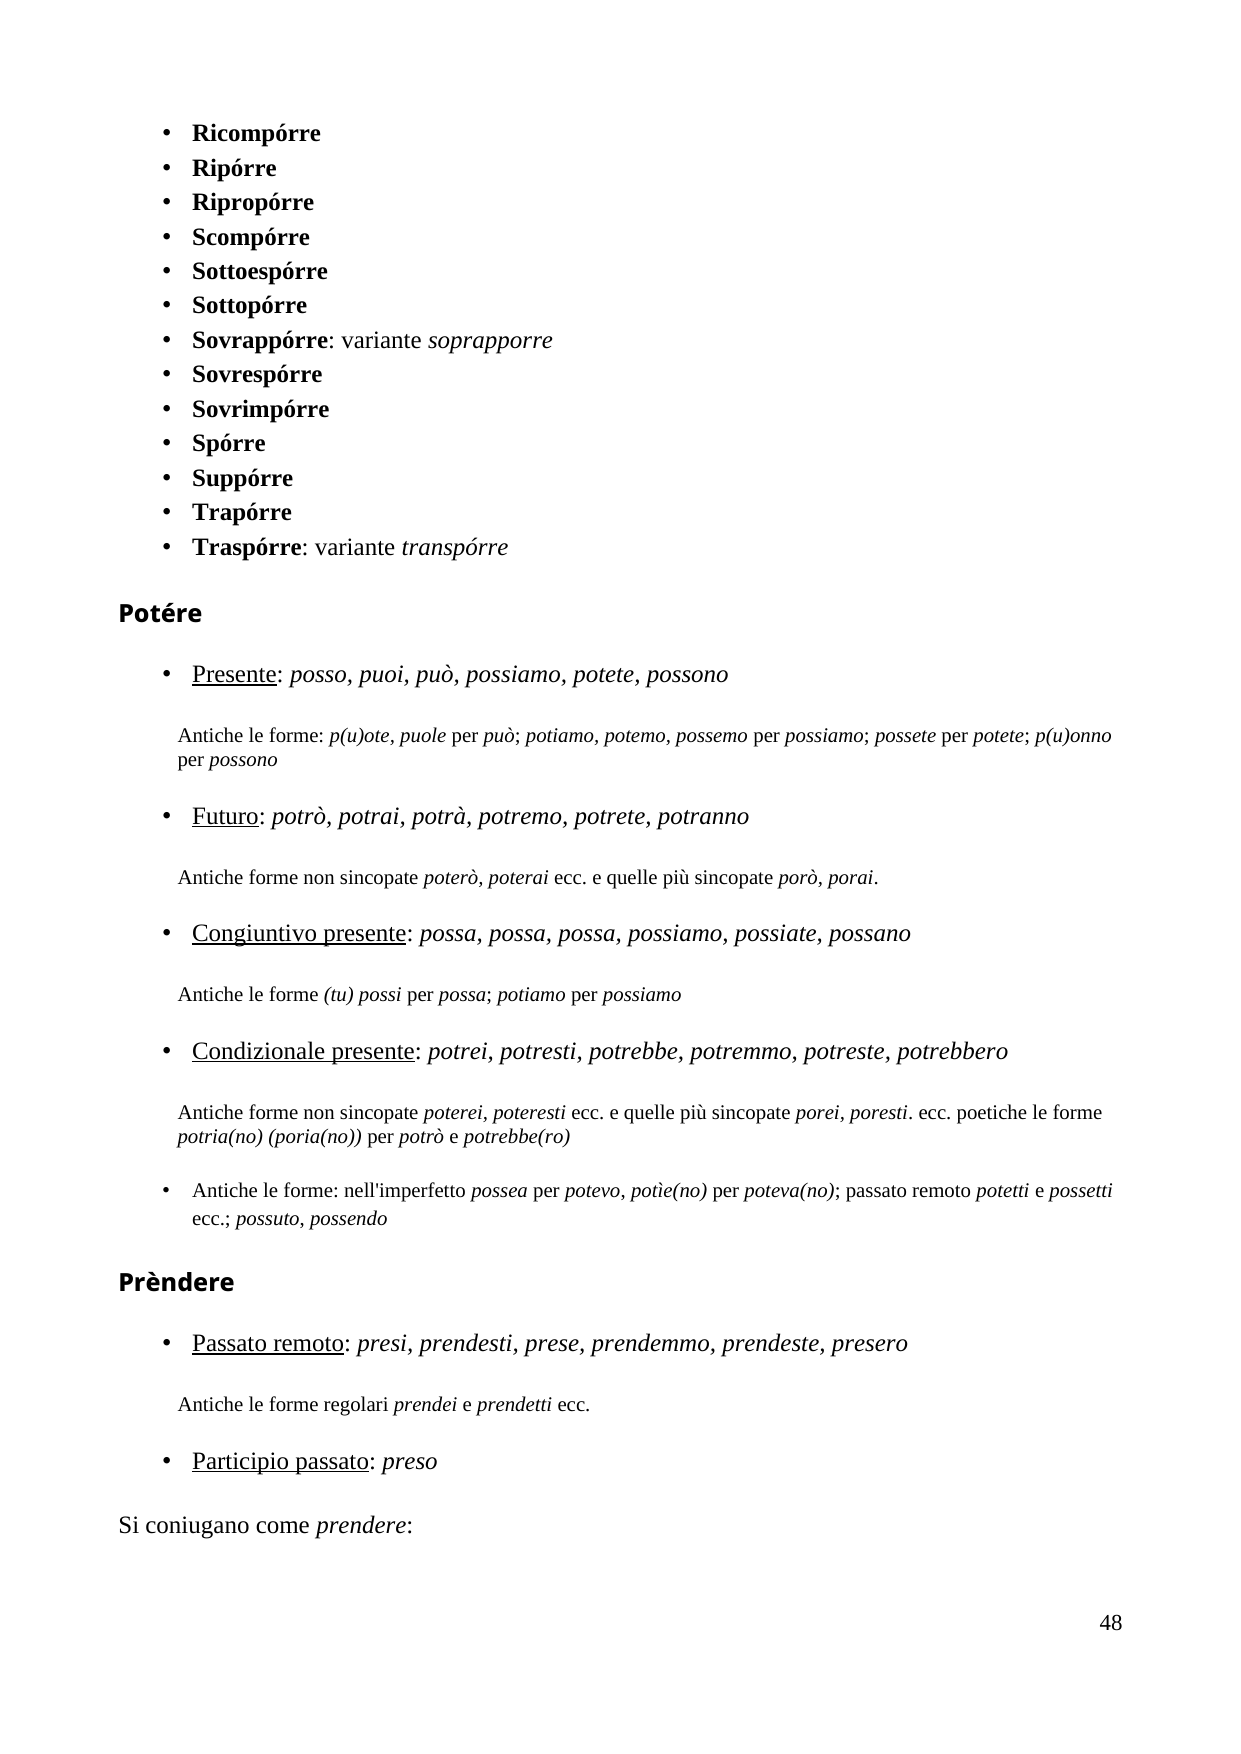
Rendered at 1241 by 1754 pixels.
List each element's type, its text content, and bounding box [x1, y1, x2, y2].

list Futuro: potrò, potrai, potrà, potremo, potrete, potranno [162, 801, 1122, 830]
text Si coniugano come prendere: [118, 1510, 1122, 1538]
list Antiche le forme: p(u)ote, puole per può; potiamo, potemo, possemo per possiamo; possete per potete; p(u)onno per possono [177, 723, 1122, 771]
list Ripropórre [162, 187, 1122, 216]
list Passato remoto: presi, prendesti, prese, prendemmo, prendeste, presero [162, 1328, 1122, 1357]
list Spórre [162, 428, 1122, 457]
list Condizionale presente: potrei, potresti, potrebbe, potremmo, potreste, potrebbero [162, 1036, 1122, 1065]
subtitle Prèndere [118, 1265, 1122, 1299]
list Sovrimpórre [162, 394, 1122, 423]
list Antiche le forme: nell'imperfetto possea per potevo, potìe(no) per poteva(no); passato remoto potetti e possetti ecc.; possuto, possendo [162, 1177, 1122, 1230]
list Presente: posso, puoi, può, possiamo, potete, possono [162, 659, 1122, 688]
list Sottoespórre [162, 256, 1122, 285]
list Participio passato: preso [162, 1446, 1122, 1474]
list Traspórre: variante transpórre [162, 532, 1122, 561]
list Ripórre [162, 153, 1122, 181]
list Scompórre [162, 222, 1122, 250]
list Sovrappórre: variante soprapporre [162, 325, 1122, 354]
list Suppórre [162, 463, 1122, 492]
list Antiche le forme regolari prendei e prendetti ecc. [177, 1392, 1122, 1416]
list Ricompórre [162, 118, 1122, 147]
subtitle Potére [118, 596, 1122, 630]
list Antiche forme non sincopate poterei, poteresti ecc. e quelle più sincopate porei, poresti. ecc. poetiche le forme potria(no) (poria(no)) per potrò e potrebbe(ro) [177, 1100, 1122, 1148]
list Trapórre [162, 497, 1122, 526]
list Congiuntivo presente: possa, possa, possa, possiamo, possiate, possano [162, 918, 1122, 947]
list Sovrespórre [162, 359, 1122, 388]
list Antiche forme non sincopate poterò, poterai ecc. e quelle più sincopate porò, porai. [177, 865, 1122, 889]
list Sottopórre [162, 291, 1122, 319]
list Antiche le forme (tu) possi per possa; potiamo per possiamo [177, 982, 1122, 1006]
